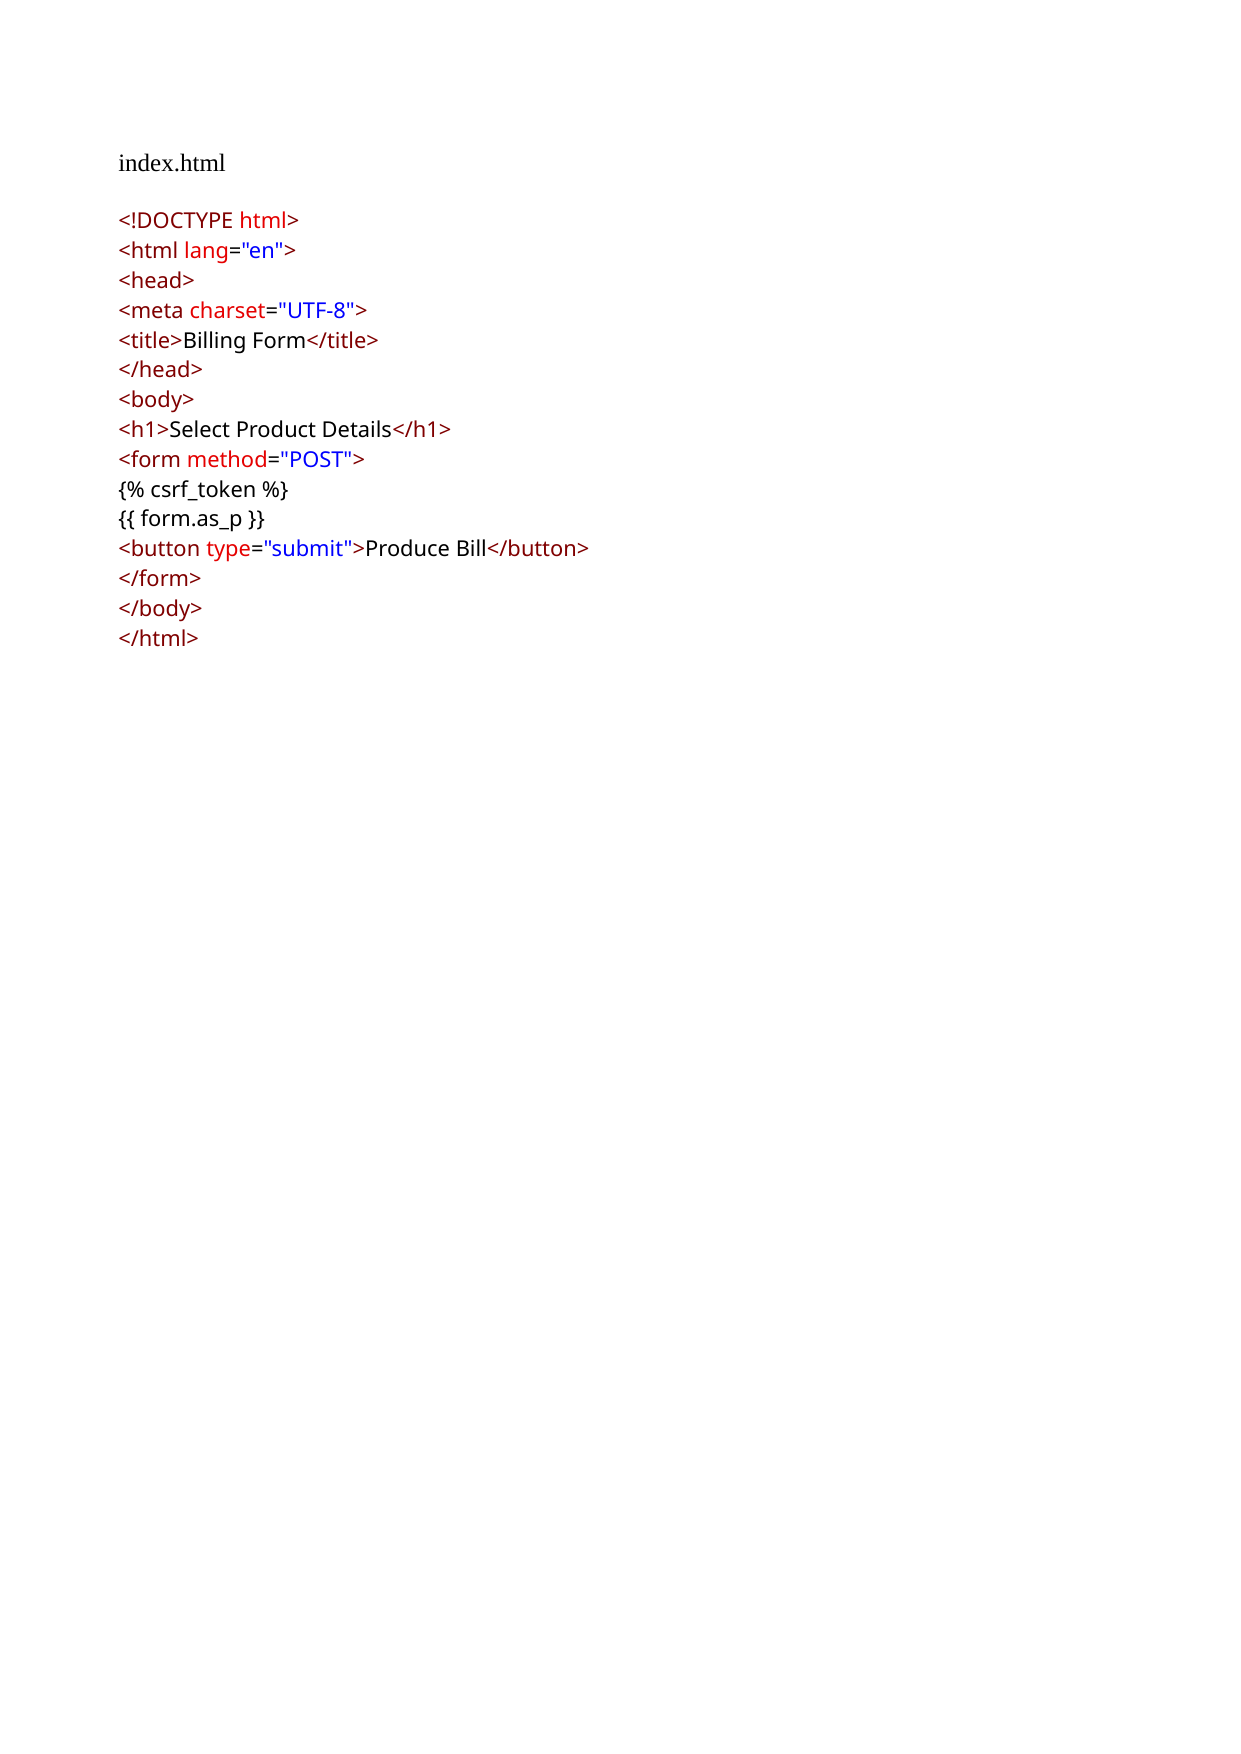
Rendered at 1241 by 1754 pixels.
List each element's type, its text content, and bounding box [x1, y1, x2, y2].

text <meta charset="UTF-8"> [118, 295, 1122, 324]
text <body> [118, 384, 1122, 414]
text {{ form.as_p }} [118, 503, 1122, 533]
text <head> [118, 265, 1122, 295]
text index.html [118, 148, 1122, 177]
text <html lang="en"> [118, 235, 1122, 265]
text </body> [118, 593, 1122, 622]
text <form method="POST"> [118, 444, 1122, 473]
text </form> [118, 563, 1122, 593]
text <h1>Select Product Details</h1> [118, 414, 1122, 444]
text <!DOCTYPE html> [118, 205, 1122, 235]
text <button type="submit">Produce Bill</button> [118, 533, 1122, 563]
text </html> [118, 622, 1122, 652]
text {% csrf_token %} [118, 473, 1122, 503]
text </head> [118, 354, 1122, 384]
text <title>Billing Form</title> [118, 324, 1122, 354]
